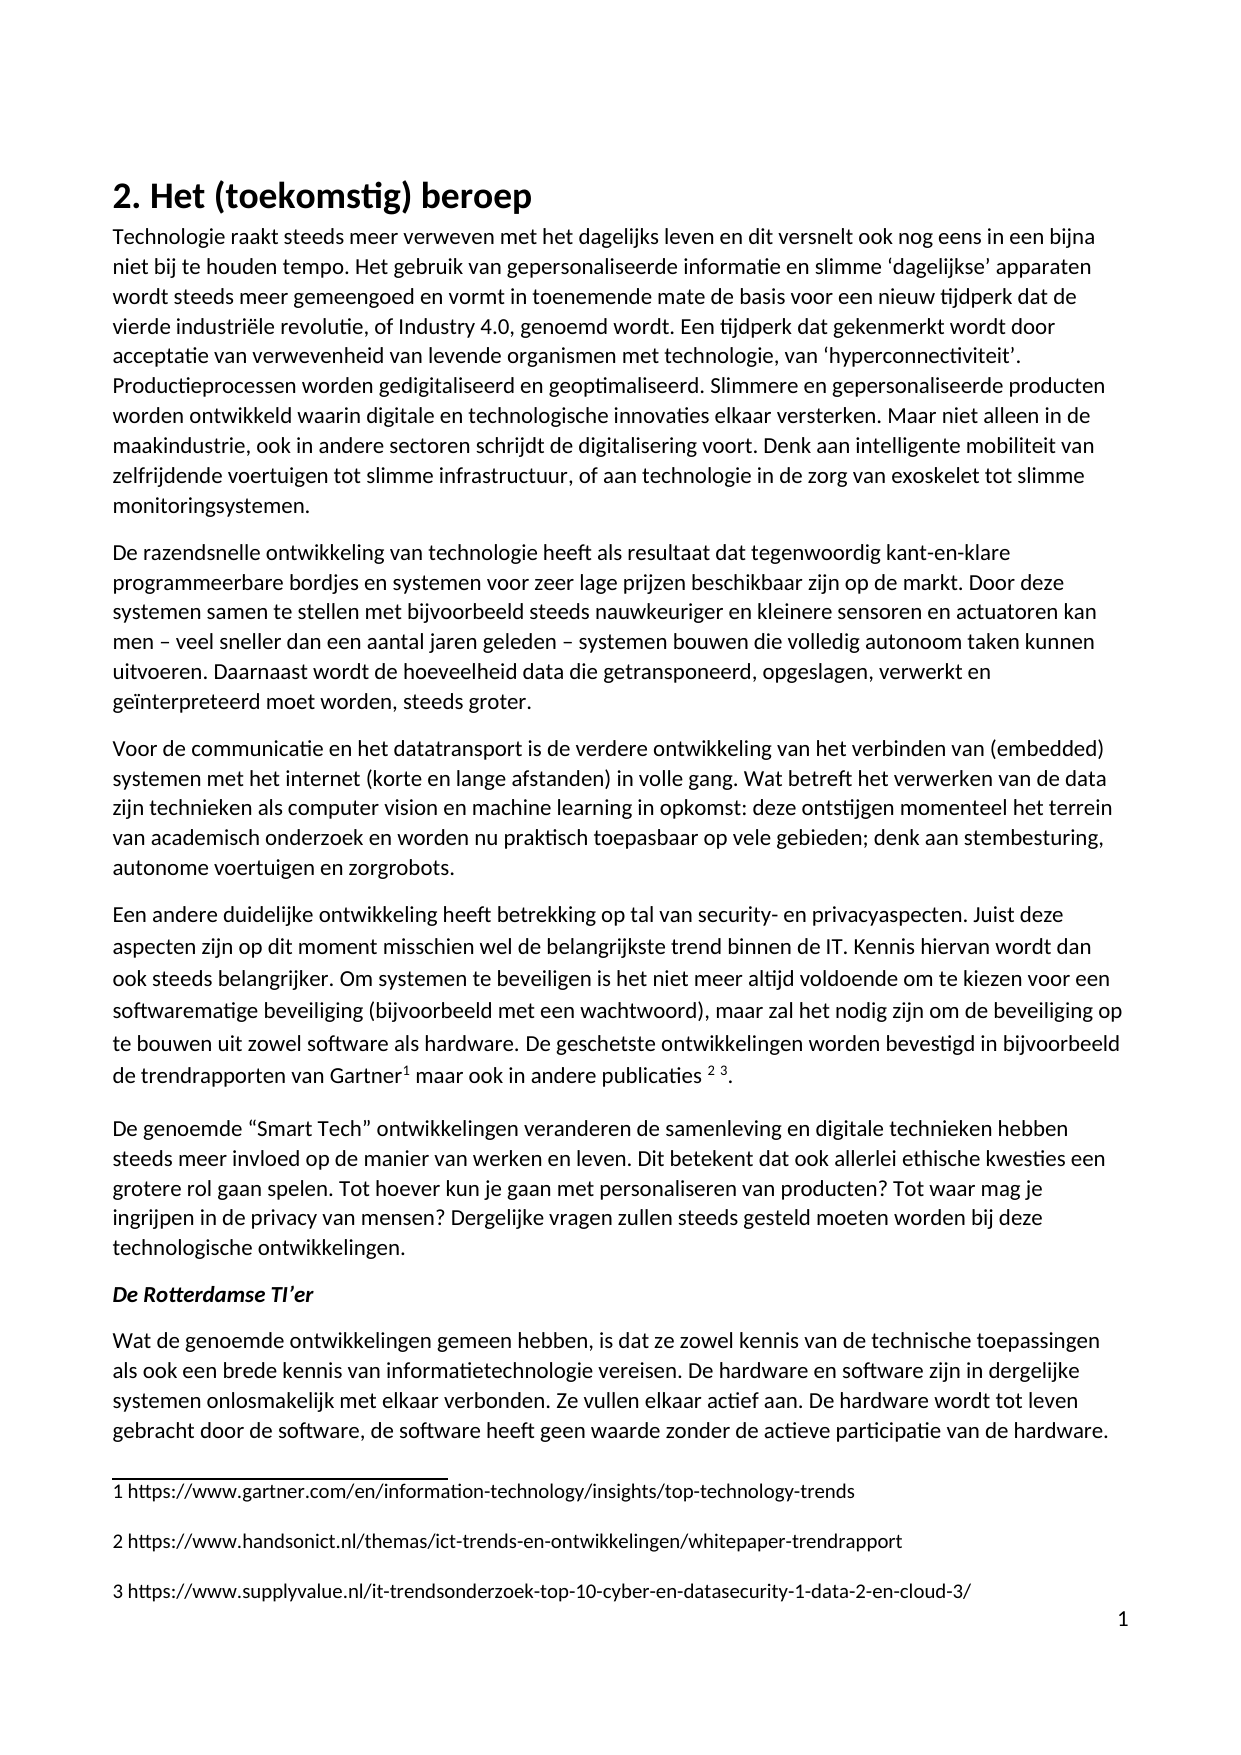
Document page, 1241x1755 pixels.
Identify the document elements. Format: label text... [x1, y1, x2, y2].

text https://www.handsonict.nl/themas/ict-trends-en-ontwikkelingen/whitepaper-trendrapport [112, 1529, 1128, 1554]
text Wat de genoemde ontwikkelingen gemeen hebben, is dat ze zowel kennis van de technische toepassingen als ook een brede kennis van informatietechnologie vereisen. De hardware en software zijn in dergelijke systemen onlosmakelijk met elkaar verbonden. Ze vullen elkaar actief aan. De hardware wordt tot leven gebracht door de software, de software heeft geen waarde zonder de actieve participatie van de hardware. [112, 1327, 1128, 1444]
text Een andere duidelijke ontwikkeling heeft betrekking op tal van security- en privacyaspecten. Juist deze aspecten zijn op dit moment misschien wel de belangrijkste trend binnen de IT. Kennis hiervan wordt dan ook steeds belangrijker. Om systemen te beveiligen is het niet meer altijd voldoende om te kiezen voor een softwarematige beveiliging (bijvoorbeeld met een wachtwoord), maar zal het nodig zijn om de beveiliging op te bouwen uit zowel software als hardware. De geschetste ontwikkelingen worden bevestigd in bijvoorbeeld de trendrapporten van Gartner maar ook in andere publicaties . [112, 900, 1128, 1089]
text De razendsnelle ontwikkeling van technologie heeft als resultaat dat tegenwoordig kant-en-klare programmeerbare bordjes en systemen voor zeer lage prijzen beschikbaar zijn op de markt. Door deze systemen samen te stellen met bijvoorbeeld steeds nauwkeuriger en kleinere sensoren en actuatoren kan men – veel sneller dan een aantal jaren geleden – systemen bouwen die volledig autonoom taken kunnen uitvoeren. Daarnaast wordt de hoeveelheid data die getransponeerd, opgeslagen, verwerkt en geïnterpreteerd moet worden, steeds groter. [112, 538, 1128, 715]
text De genoemde “Smart Tech” ontwikkelingen veranderen de samenleving en digitale technieken hebben steeds meer invloed op de manier van werken en leven. Dit betekent dat ook allerlei ethische kwesties een grotere rol gaan spelen. Tot hoever kun je gaan met personaliseren van producten? Tot waar mag je ingrijpen in de privacy van mensen? Dergelijke vragen zullen steeds gesteld moeten worden bij deze technologische ontwikkelingen. [112, 1114, 1128, 1261]
subtitle Het (toekomstig) beroep [112, 172, 1128, 218]
text De Rotterdamse TI’er [112, 1280, 1128, 1308]
text https://www.supplyvalue.nl/it-trendsonderzoek-top-10-cyber-en-datasecurity-1-data-2-en-cloud-3/ [112, 1579, 1128, 1604]
text Voor de communicatie en het datatransport is de verdere ontwikkeling van het verbinden van (embedded) systemen met het internet (korte en lange afstanden) in volle gang. Wat betreft het verwerken van de data zijn technieken als computer vision en machine learning in opkomst: deze ontstijgen momenteel het terrein van academisch onderzoek en worden nu praktisch toepasbaar op vele gebieden; denk aan stembesturing, autonome voertuigen en zorgrobots. [112, 734, 1128, 881]
text https://www.gartner.com/en/information-technology/insights/top-technology-trends [112, 1479, 1128, 1504]
text Technologie raakt steeds meer verweven met het dagelijks leven en dit versnelt ook nog eens in een bijna niet bij te houden tempo. Het gebruik van gepersonaliseerde informatie en slimme ‘dagelijkse’ apparaten wordt steeds meer gemeengoed en vormt in toenemende mate de basis voor een nieuw tijdperk dat de vierde industriële revolutie, of Industry 4.0, genoemd wordt. Een tijdperk dat gekenmerkt wordt door acceptatie van verwevenheid van levende organismen met technologie, van ‘hyperconnectiviteit’. Productieprocessen worden gedigitaliseerd en geoptimaliseerd. Slimmere en gepersonaliseerde producten worden ontwikkeld waarin digitale en technologische innovaties elkaar versterken. Maar niet alleen in de maakindustrie, ook in andere sectoren schrijdt de digitalisering voort. Denk aan intelligente mobiliteit van zelfrijdende voertuigen tot slimme infrastructuur, of aan technologie in de zorg van exoskelet tot slimme monitoringsystemen. [112, 222, 1128, 519]
